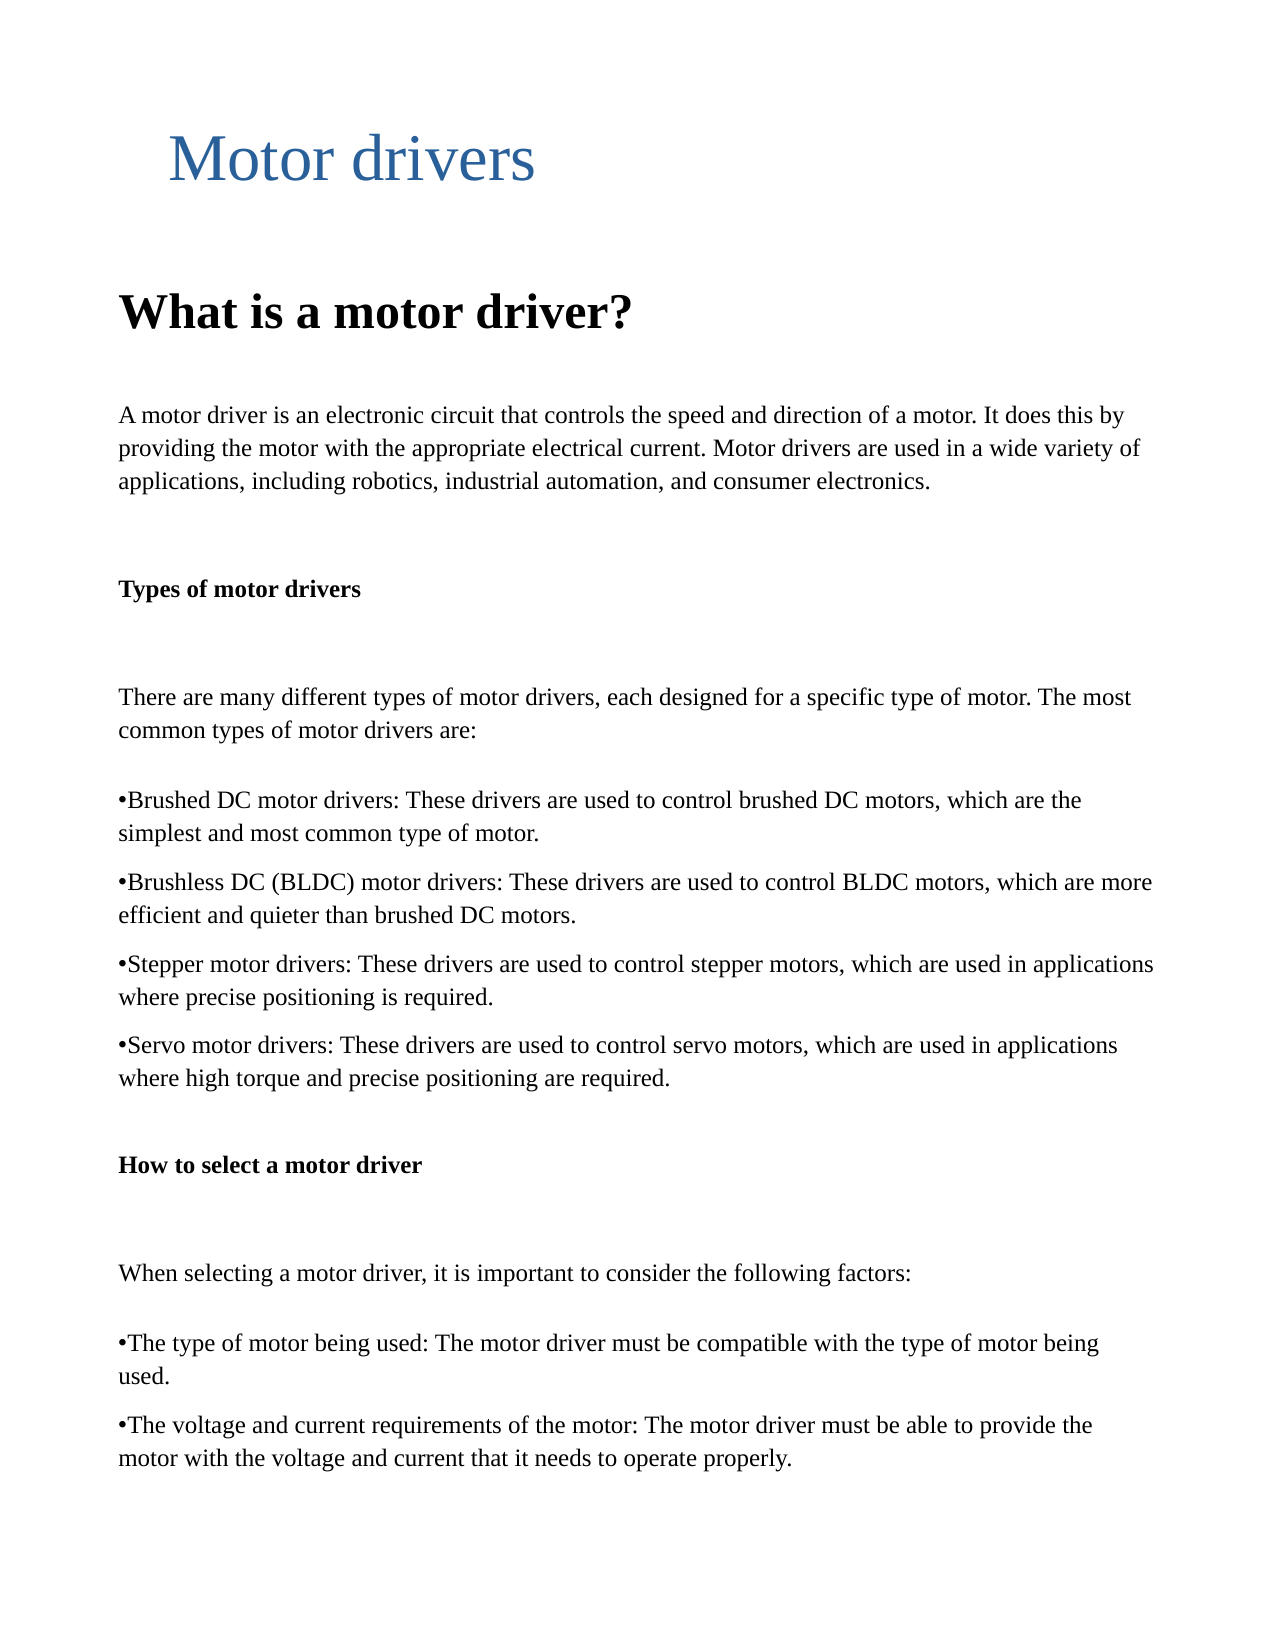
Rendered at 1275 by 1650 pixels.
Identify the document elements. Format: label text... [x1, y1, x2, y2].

list Brushed DC motor drivers: These drivers are used to control brushed DC motors, which are the simplest and most common type of motor. [118, 786, 1157, 847]
text When selecting a motor driver, it is important to consider the following factors: [118, 1258, 1157, 1286]
text Types of motor drivers [118, 574, 1157, 603]
text There are many different types of motor drivers, each designed for a specific type of motor. The most common types of motor drivers are: [118, 682, 1157, 744]
list The type of motor being used: The motor driver must be compatible with the type of motor being used. [118, 1328, 1157, 1390]
text What is a motor driver? [118, 282, 1157, 339]
text A motor driver is an electronic circuit that controls the speed and direction of a motor. It does this by providing the motor with the appropriate electrical current. Motor drivers are used in a wide variety of applications, including robotics, industrial automation, and consumer electronics. [118, 400, 1157, 495]
list Servo motor drivers: These drivers are used to control servo motors, which are used in applications where high torque and precise positioning are required. [118, 1031, 1157, 1092]
list Brushless DC (BLDC) motor drivers: These drivers are used to control BLDC motors, which are more efficient and quieter than brushed DC motors. [118, 867, 1157, 929]
text How to select a motor driver [118, 1150, 1157, 1178]
list Stepper motor drivers: These drivers are used to control stepper motors, which are used in applications where precise positioning is required. [118, 949, 1157, 1011]
list The voltage and current requirements of the motor: The motor driver must be able to provide the motor with the voltage and current that it needs to operate properly. [118, 1410, 1157, 1472]
